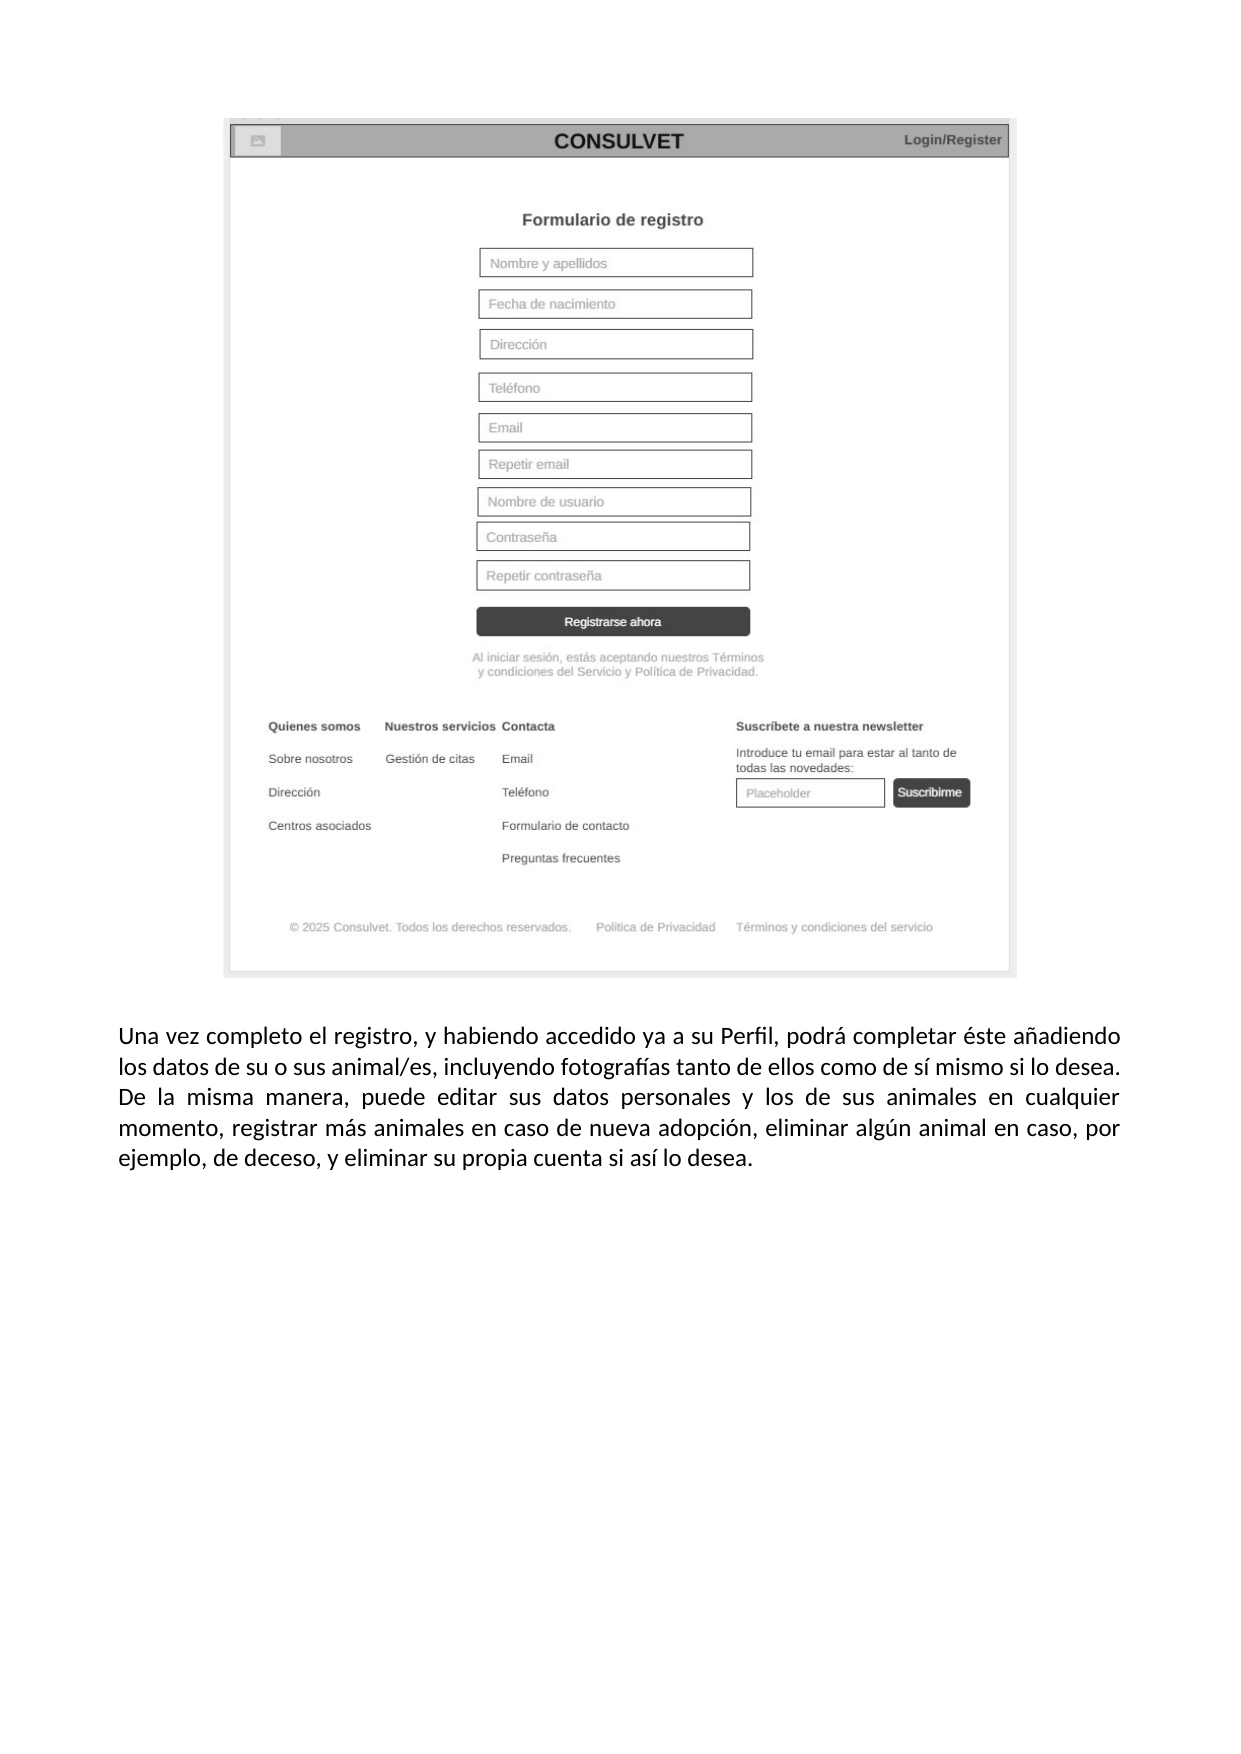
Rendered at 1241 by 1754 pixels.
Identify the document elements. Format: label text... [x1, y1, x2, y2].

list Una vez completo el registro, y habiendo accedido ya a su Perfil, podrá completar éste añadiendo los datos de su o sus animal/es, incluyendo fotografías tanto de ellos como de sí mismo si lo desea. De la misma manera, puede editar sus datos personales y los de sus animales en cualquier momento, registrar más animales en caso de nueva adopción, eliminar algún animal en caso, por ejemplo, de deceso, y eliminar su propia cuenta si así lo desea. [118, 1021, 1122, 1173]
picture [223, 118, 1017, 978]
